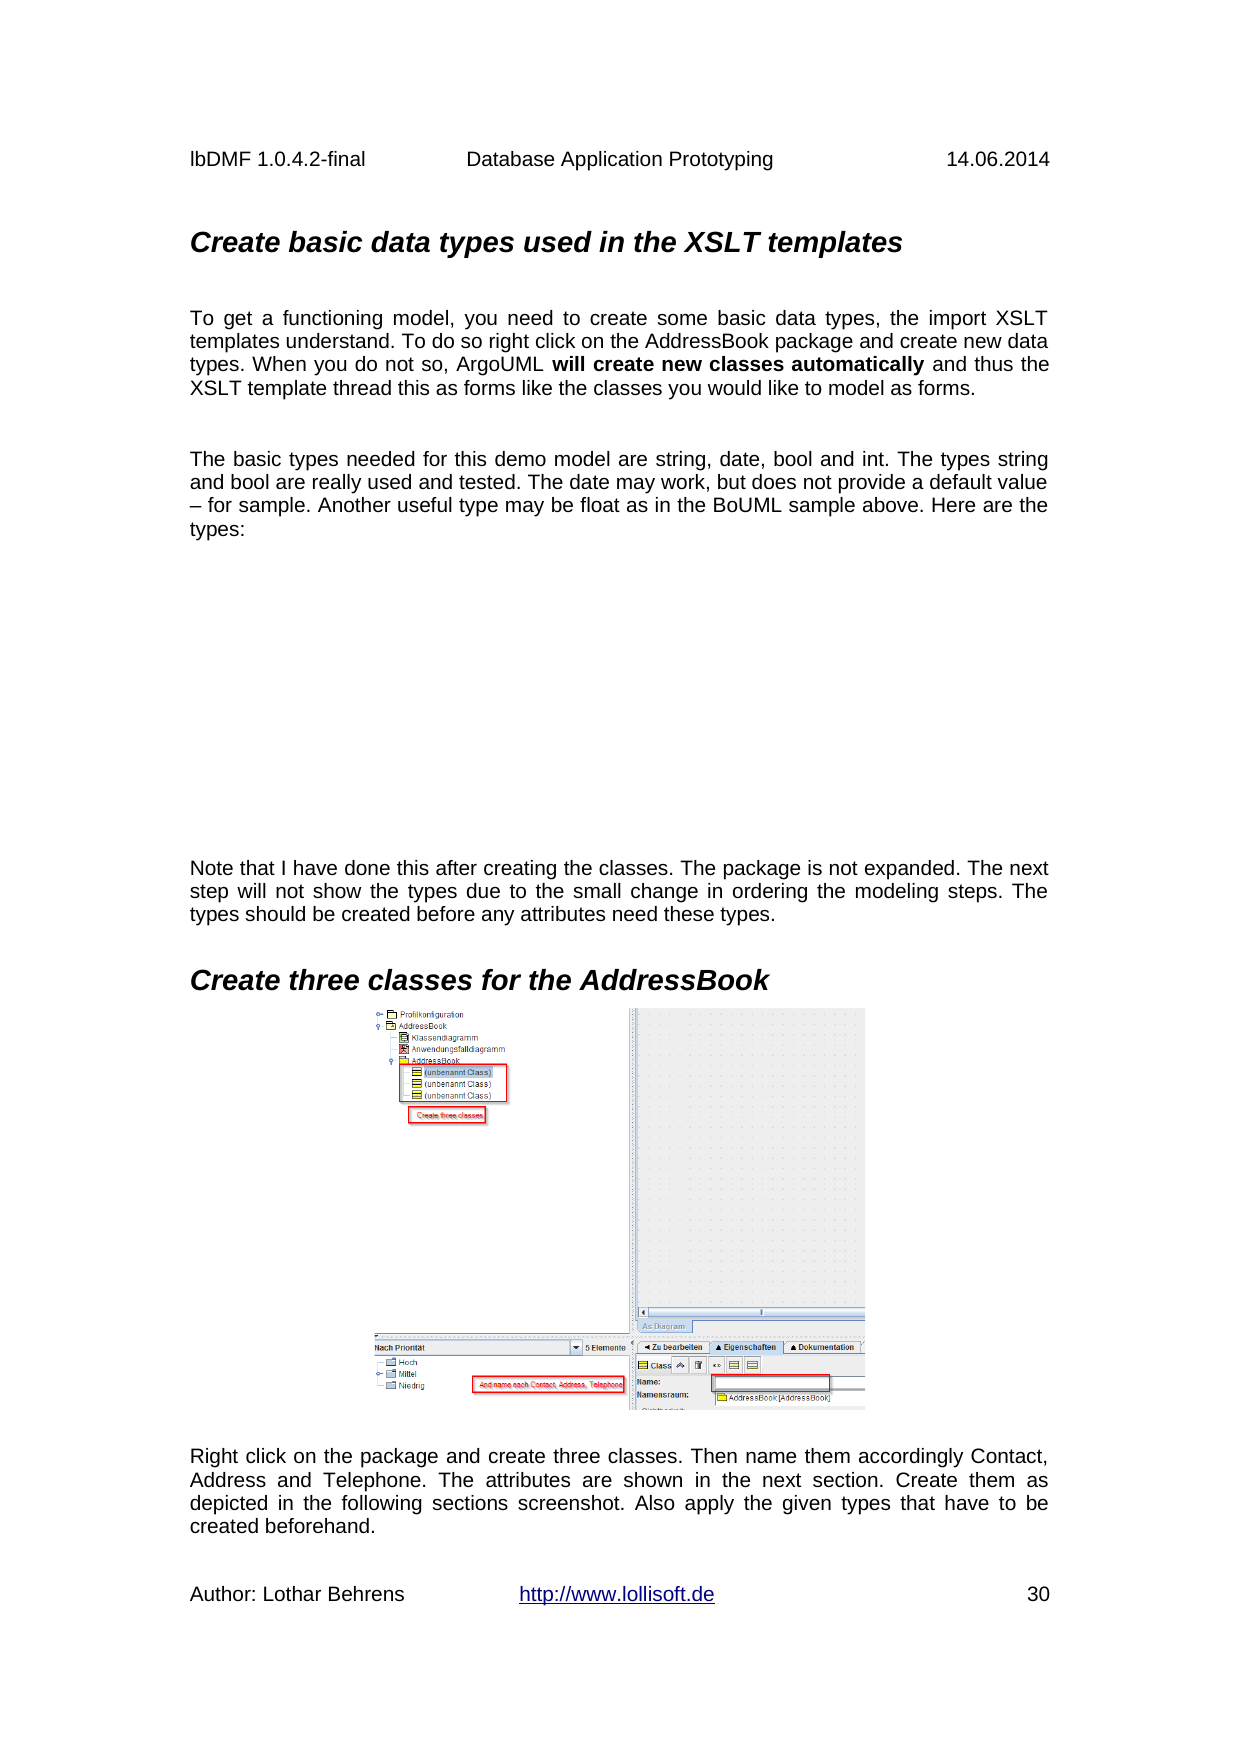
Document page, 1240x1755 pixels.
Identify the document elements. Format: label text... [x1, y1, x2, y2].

subtitle Create three classes for the AddressBook [189, 963, 1050, 996]
subtitle Create basic data types used in the XSLT templates [189, 226, 1050, 258]
text The basic types needed for this demo model are string, date, bool and int. The types string and bool are really used and tested. The date may work, but does not provide a default value – for sample. Another useful type may be float as in the BoUML sample above. Here are the types: [189, 448, 1050, 541]
text Note that I have done this after creating the classes. The package is not expanded. The next step will not show the types due to the small change in ordering the modeling steps. The types should be created before any attributes need these types. [189, 856, 1050, 926]
text Right click on the package and create three classes. Then name them accordingly Contact, Address and Telephone. The attributes are shown in the next section. Create them as depicted in the following sections screenshot. Also apply the given types that have to be created beforehand. [189, 1445, 1050, 1538]
text To get a functioning model, you need to create some basic data types, the import XSLT templates understand. To do so right click on the AddressBook package and create new data types. When you do not so, ArgoUML will create new classes automatically and thus the XSLT template thread this as forms like the classes you would like to model as forms. [189, 306, 1050, 399]
picture [374, 1008, 866, 1410]
